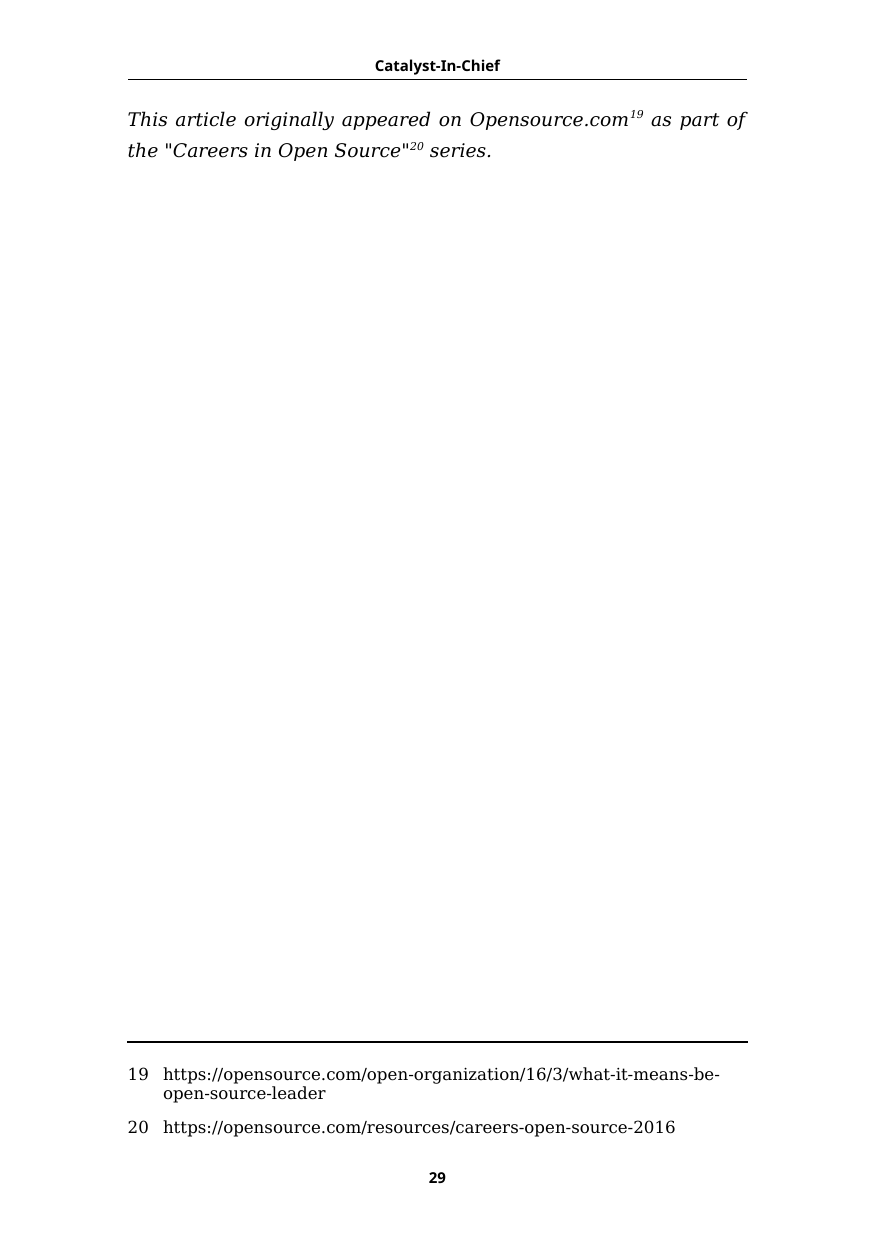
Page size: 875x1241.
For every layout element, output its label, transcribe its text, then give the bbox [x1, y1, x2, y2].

text This article originally appeared on Opensource.com as part of the "Careers in Open Source" series. [127, 109, 747, 162]
text https://opensource.com/open-organization/16/3/what-it-means-be-open-source-leader [127, 1064, 747, 1103]
text https://opensource.com/resources/careers-open-source-2016 [127, 1118, 747, 1138]
